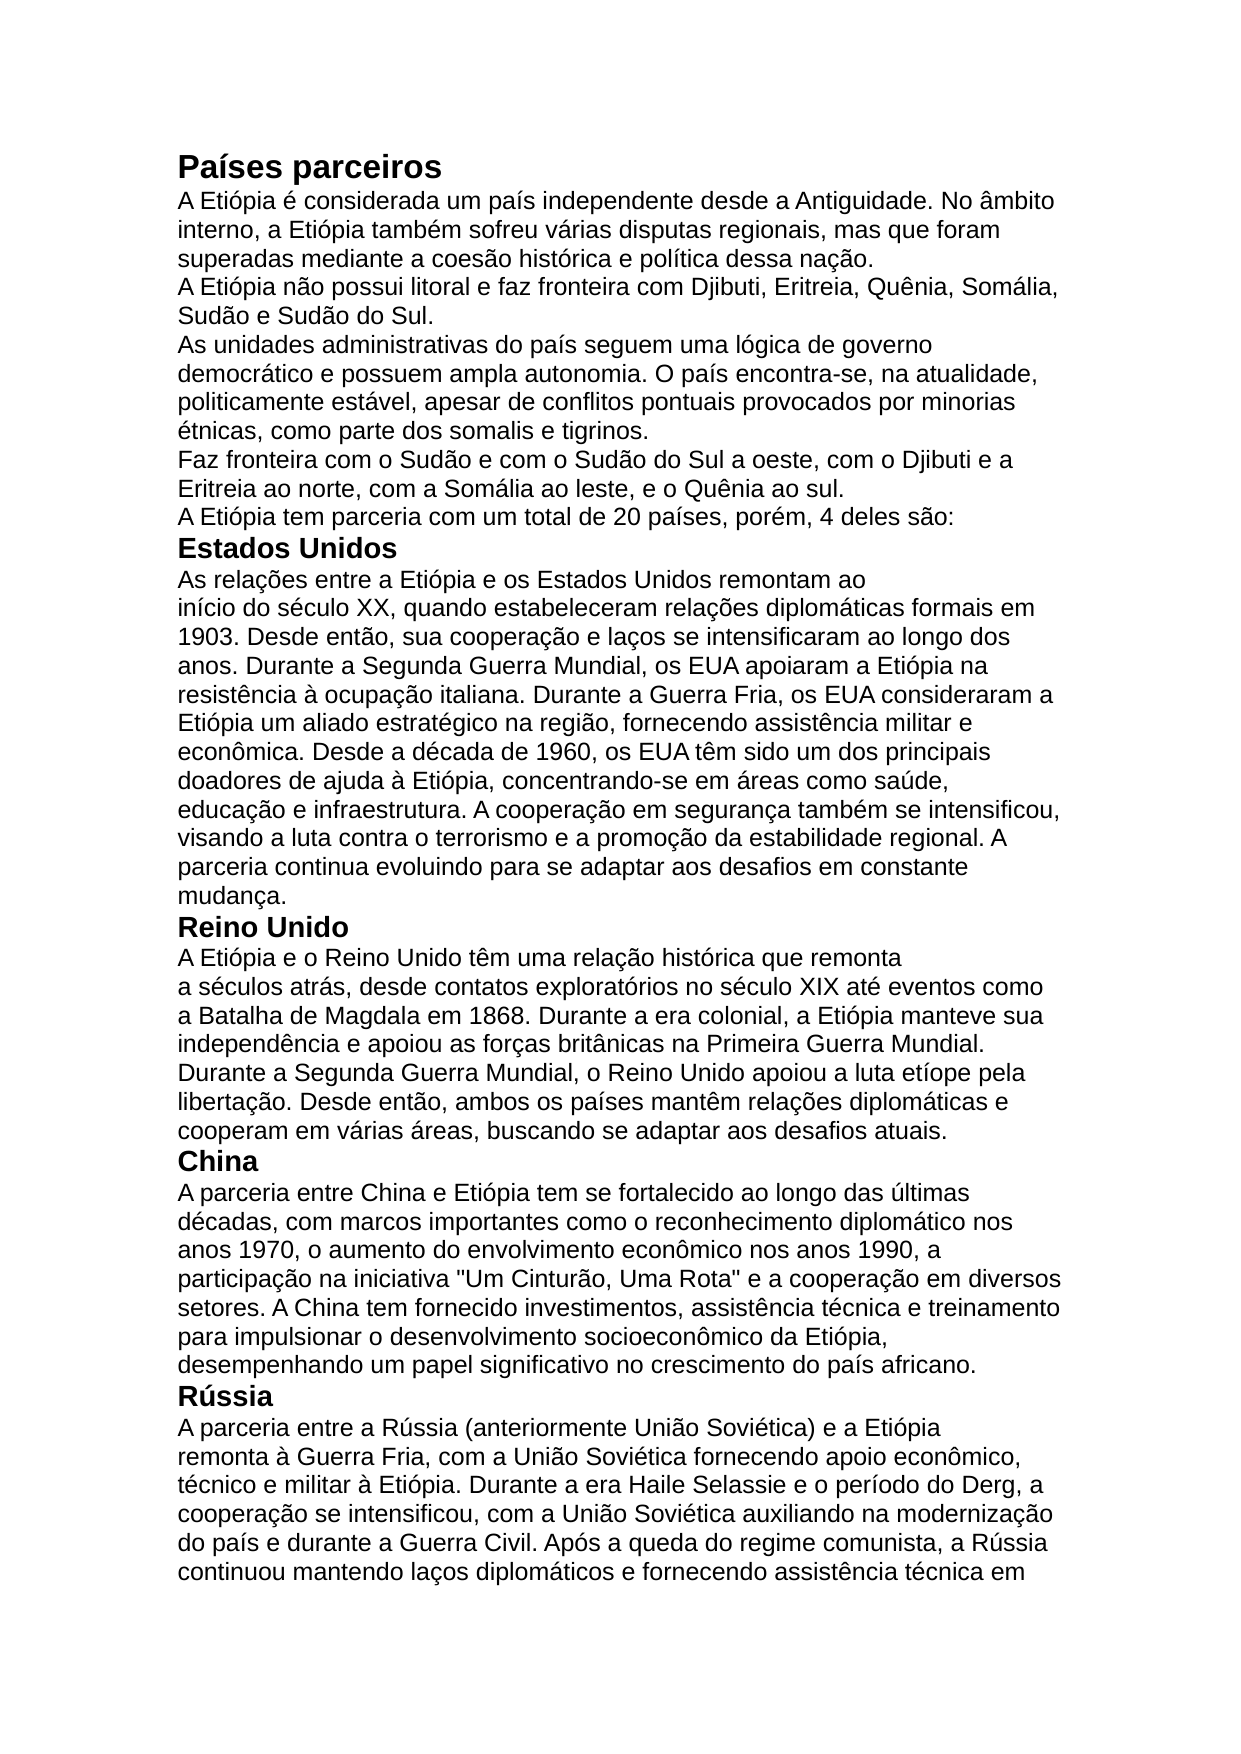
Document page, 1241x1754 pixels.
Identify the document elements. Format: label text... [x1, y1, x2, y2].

text desempenhando um papel significativo no crescimento do país africano. [177, 1350, 1063, 1379]
subtitle Estados Unidos [177, 531, 1063, 564]
text libertação. Desde então, ambos os países mantêm relações diplomáticas e [177, 1087, 1063, 1116]
text setores. A China tem fornecido investimentos, assistência técnica e treinamento [177, 1293, 1063, 1322]
text a Batalha de Magdala em 1868. Durante a era colonial, a Etiópia manteve sua [177, 1001, 1063, 1029]
text a séculos atrás, desde contatos exploratórios no século XIX até eventos como [177, 972, 1063, 1001]
text 1903. Desde então, sua cooperação e laços se intensificaram ao longo dos [177, 622, 1063, 651]
text A Etiópia não possui litoral e faz fronteira com Djibuti, Eritreia, Quênia, Somália, [177, 272, 1063, 301]
text étnicas, como parte dos somalis e tigrinos. [177, 416, 1063, 445]
text Etiópia um aliado estratégico na região, fornecendo assistência militar e [177, 708, 1063, 737]
text do país e durante a Guerra Civil. Após a queda do regime comunista, a Rússia [177, 1528, 1063, 1556]
text politicamente estável, apesar de conflitos pontuais provocados por minorias [177, 387, 1063, 416]
text educação e infraestrutura. A cooperação em segurança também se intensificou, [177, 794, 1063, 823]
text Sudão e Sudão do Sul. [177, 301, 1063, 330]
text participação na iniciativa "Um Cinturão, Uma Rota" e a cooperação em diversos [177, 1264, 1063, 1293]
text independência e apoiou as forças britânicas na Primeira Guerra Mundial. [177, 1029, 1063, 1058]
text para impulsionar o desenvolvimento socioeconômico da Etiópia, [177, 1322, 1063, 1350]
text A Etiópia tem parceria com um total de 20 países, porém, 4 deles são: [177, 502, 1063, 531]
text visando a luta contra o terrorismo e a promoção da estabilidade regional. A [177, 823, 1063, 852]
text décadas, com marcos importantes como o reconhecimento diplomático nos [177, 1207, 1063, 1235]
subtitle Países parceiros [177, 148, 1063, 186]
text mudança. [177, 881, 1063, 909]
text doadores de ajuda à Etiópia, concentrando-se em áreas como saúde, [177, 766, 1063, 794]
text Durante a Segunda Guerra Mundial, o Reino Unido apoiou a luta etíope pela [177, 1058, 1063, 1087]
text As unidades administrativas do país seguem uma lógica de governo [177, 330, 1063, 358]
subtitle Rússia [177, 1379, 1063, 1413]
text A parceria entre a Rússia (anteriormente União Soviética) e a Etiópia [177, 1413, 1063, 1441]
text cooperam em várias áreas, buscando se adaptar aos desafios atuais. [177, 1116, 1063, 1144]
text A Etiópia é considerada um país independente desde a Antiguidade. No âmbito [177, 186, 1063, 215]
text econômica. Desde a década de 1960, os EUA têm sido um dos principais [177, 737, 1063, 766]
text Faz fronteira com o Sudão e com o Sudão do Sul a oeste, com o Djibuti e a [177, 445, 1063, 473]
text início do século XX, quando estabeleceram relações diplomáticas formais em [177, 593, 1063, 622]
text superadas mediante a coesão histórica e política dessa nação. [177, 243, 1063, 272]
text interno, a Etiópia também sofreu várias disputas regionais, mas que foram [177, 215, 1063, 243]
text técnico e militar à Etiópia. Durante a era Haile Selassie e o período do Derg, a [177, 1470, 1063, 1499]
text anos. Durante a Segunda Guerra Mundial, os EUA apoiaram a Etiópia na [177, 651, 1063, 679]
text anos 1970, o aumento do envolvimento econômico nos anos 1990, a [177, 1235, 1063, 1264]
text cooperação se intensificou, com a União Soviética auxiliando na modernização [177, 1499, 1063, 1528]
text remonta à Guerra Fria, com a União Soviética fornecendo apoio econômico, [177, 1441, 1063, 1470]
subtitle Reino Unido [177, 909, 1063, 943]
text democrático e possuem ampla autonomia. O país encontra-se, na atualidade, [177, 358, 1063, 387]
subtitle China [177, 1144, 1063, 1178]
text Eritreia ao norte, com a Somália ao leste, e o Quênia ao sul. [177, 473, 1063, 502]
text resistência à ocupação italiana. Durante a Guerra Fria, os EUA consideraram a [177, 679, 1063, 708]
text A Etiópia e o Reino Unido têm uma relação histórica que remonta [177, 943, 1063, 972]
text As relações entre a Etiópia e os Estados Unidos remontam ao [177, 564, 1063, 593]
text parceria continua evoluindo para se adaptar aos desafios em constante [177, 852, 1063, 881]
text continuou mantendo laços diplomáticos e fornecendo assistência técnica em [177, 1556, 1063, 1585]
text A parceria entre China e Etiópia tem se fortalecido ao longo das últimas [177, 1178, 1063, 1207]
